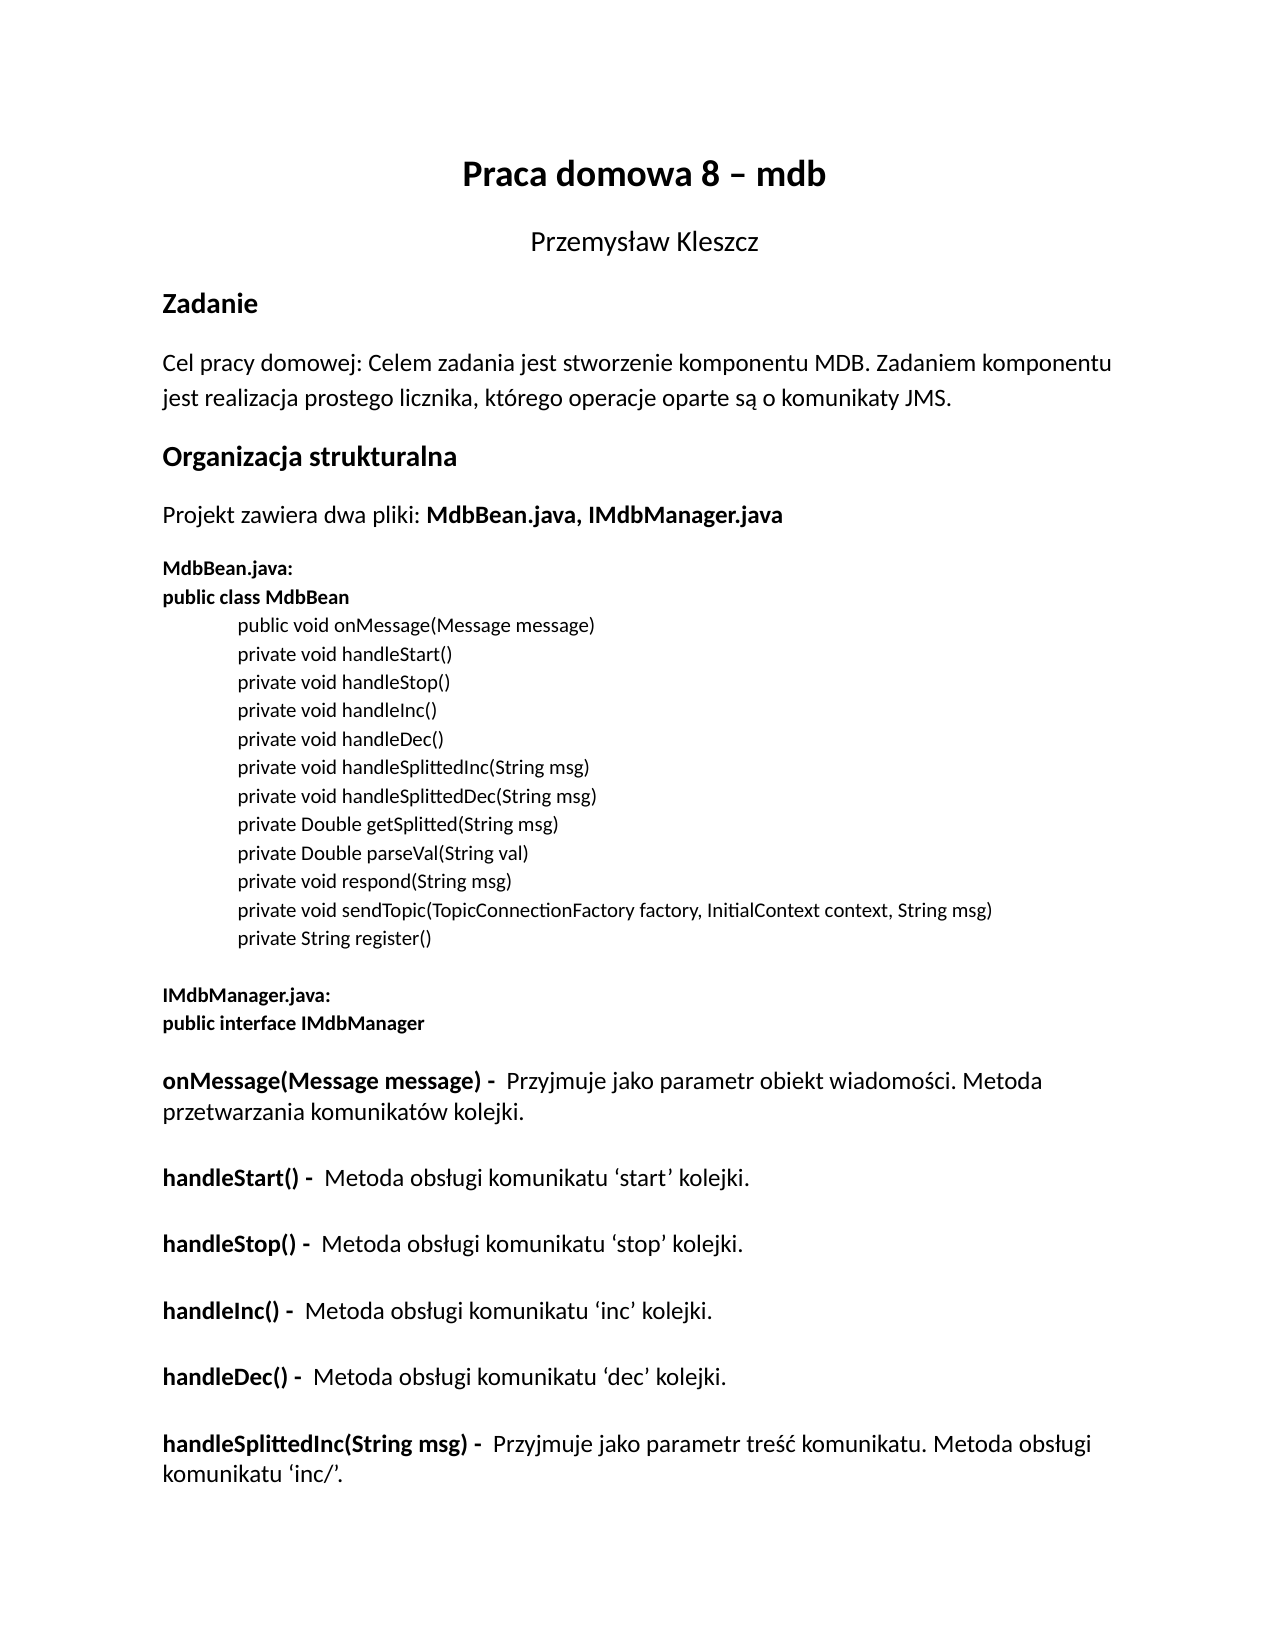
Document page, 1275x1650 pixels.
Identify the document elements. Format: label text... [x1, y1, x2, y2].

text Organizacja strukturalna [162, 438, 1127, 473]
text onMessage(Message message) - Przyjmuje jako parametr obiekt wiadomości. Metoda przetwarzania komunikatów kolejki. [162, 1066, 1127, 1126]
text handleSplittedInc(String msg) - Przyjmuje jako parametr treść komunikatu. Metoda obsługi komunikatu ‘inc/’. [162, 1428, 1127, 1488]
text private void handleSplittedInc(String msg) [162, 754, 1127, 780]
text Projekt zawiera dwa pliki: MdbBean.java, IMdbManager.java [162, 500, 1127, 530]
text MdbBean.java: [162, 556, 1127, 581]
text public void onMessage(Message message) [162, 612, 1127, 638]
text handleInc() - Metoda obsługi komunikatu ‘inc’ kolejki. [162, 1295, 1127, 1325]
text private void handleSplittedDec(String msg) [162, 783, 1127, 808]
text Przemysław Kleszcz [162, 223, 1127, 259]
text IMdbManager.java: [162, 982, 1127, 1007]
text Cel pracy domowej: Celem zadania jest stworzenie komponentu MDB. Zadaniem komponentu jest realizacja prostego licznika, którego operacje oparte są o komunikaty JMS. [162, 347, 1127, 413]
text private void sendTopic(TopicConnectionFactory factory, InitialContext context, String msg) [162, 897, 1127, 922]
text public class MdbBean [162, 584, 1127, 609]
text private void handleStop() [162, 669, 1127, 695]
text Praca domowa 8 – mdb [162, 150, 1127, 196]
text Zadanie [162, 285, 1127, 321]
text handleStop() - Metoda obsługi komunikatu ‘stop’ kolejki. [162, 1229, 1127, 1259]
text private void handleStart() [162, 641, 1127, 666]
text private void handleDec() [162, 726, 1127, 752]
text private Double parseVal(String val) [162, 840, 1127, 865]
text private void respond(String msg) [162, 868, 1127, 894]
text private String register() [162, 925, 1127, 951]
text handleDec() - Metoda obsługi komunikatu ‘dec’ kolejki. [162, 1362, 1127, 1392]
text private void handleInc() [162, 698, 1127, 723]
text handleStart() - Metoda obsługi komunikatu ‘start’ kolejki. [162, 1162, 1127, 1192]
text private Double getSplitted(String msg) [162, 811, 1127, 837]
text public interface IMdbManager [162, 1011, 1127, 1036]
